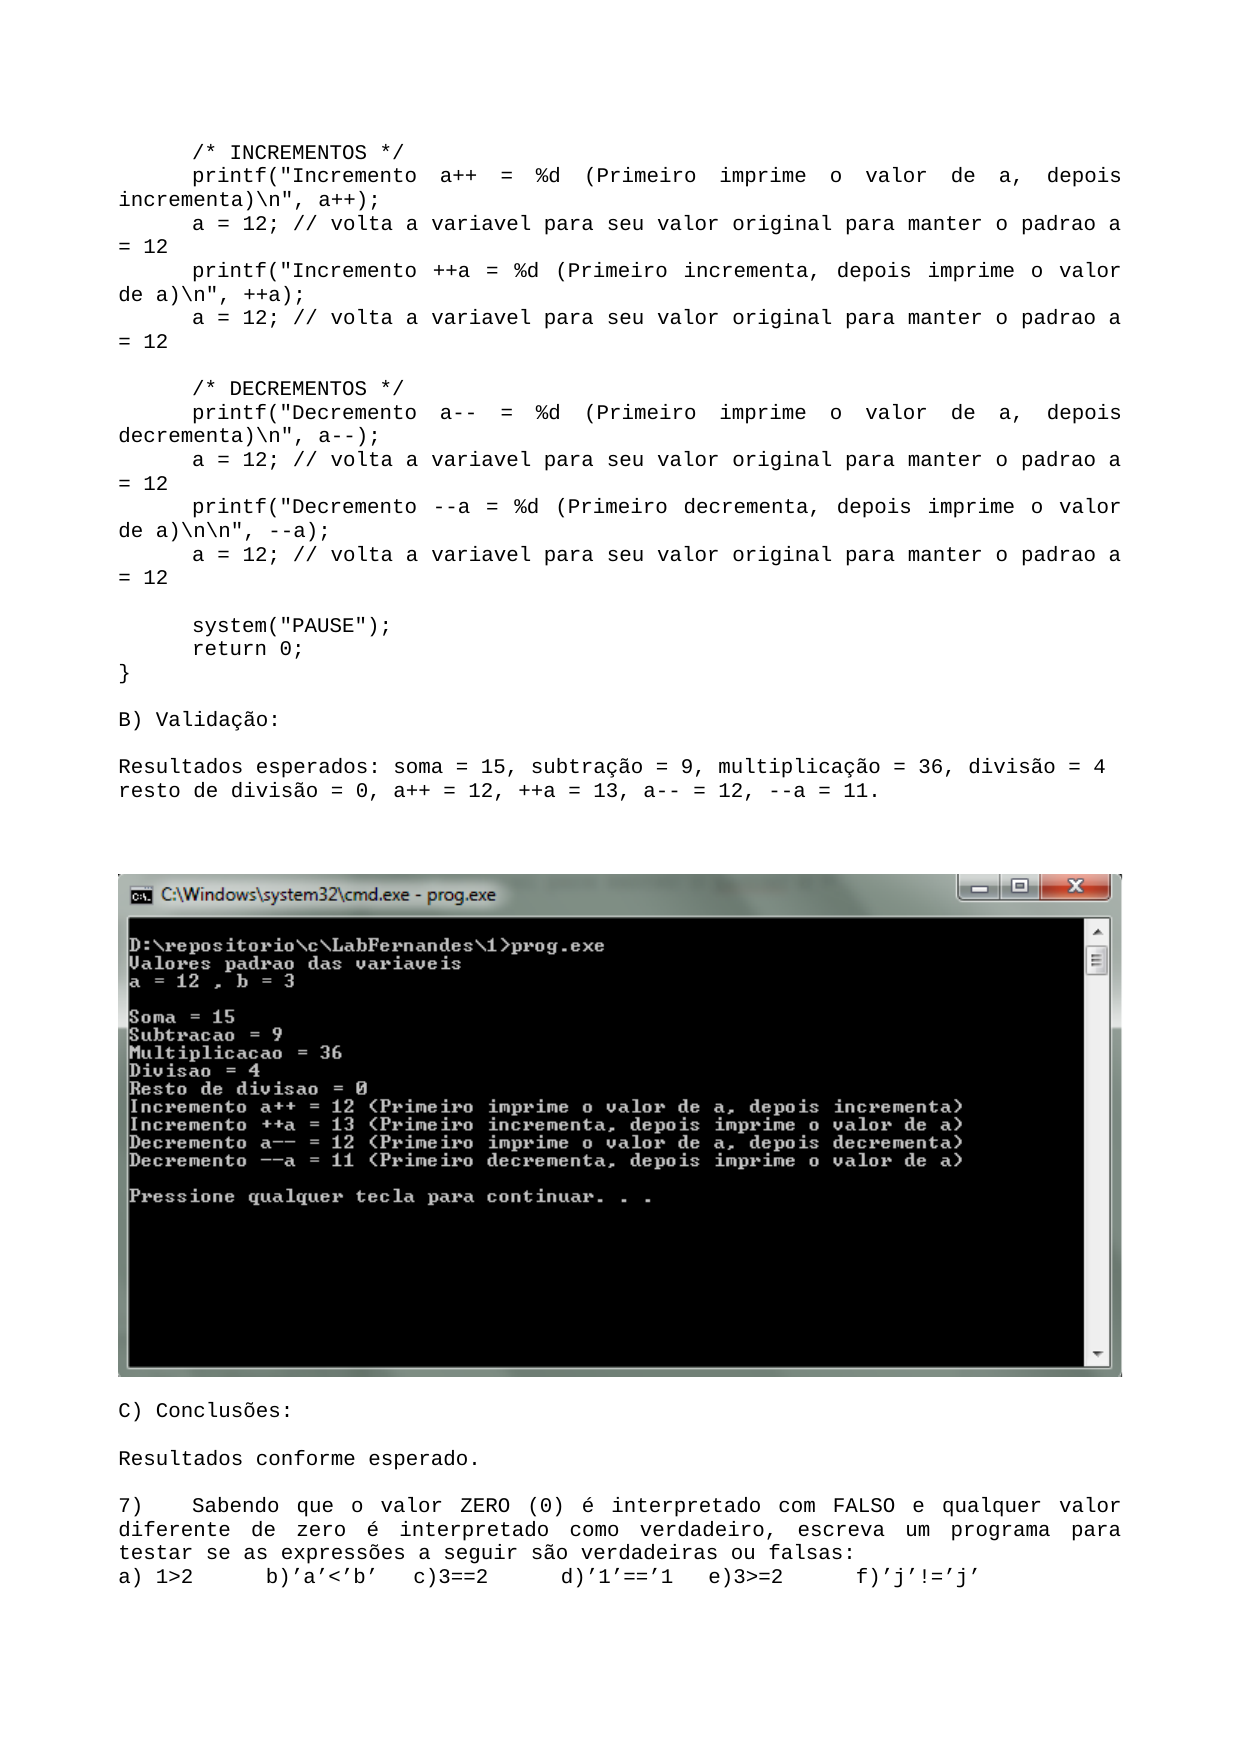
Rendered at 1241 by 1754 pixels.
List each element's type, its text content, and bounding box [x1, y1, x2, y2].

text a = 12; // volta a variavel para seu valor original para manter o padrao a = 12 [118, 307, 1122, 354]
text printf("Incremento ++a = %d (Primeiro incrementa, depois imprime o valor de a)\n", ++a); [118, 260, 1122, 307]
text return 0; [118, 638, 1122, 662]
text resto de divisão = 0, a++ = 12, ++a = 13, a-- = 12, --a = 11. [118, 780, 1122, 804]
text printf("Incremento a++ = %d (Primeiro imprime o valor de a, depois incrementa)\n", a++); [118, 165, 1122, 213]
text printf("Decremento a-- = %d (Primeiro imprime o valor de a, depois decrementa)\n", a--); [118, 402, 1122, 449]
text printf("Decremento --a = %d (Primeiro decrementa, depois imprime o valor de a)\n\n", --a); [118, 496, 1122, 544]
text a = 12; // volta a variavel para seu valor original para manter o padrao a = 12 [118, 544, 1122, 591]
text C) Conclusões: [118, 1400, 1122, 1424]
text } [118, 662, 1122, 686]
text a = 12; // volta a variavel para seu valor original para manter o padrao a = 12 [118, 213, 1122, 260]
text /* INCREMENTOS */ [118, 142, 1122, 165]
text Resultados esperados: soma = 15, subtração = 9, multiplicação = 36, divisão = 4 [118, 757, 1122, 780]
text Resultados conforme esperado. [118, 1448, 1122, 1471]
text a = 12; // volta a variavel para seu valor original para manter o padrao a = 12 [118, 449, 1122, 496]
text /* DECREMENTOS */ [118, 378, 1122, 402]
text system("PAUSE"); [118, 615, 1122, 638]
text 7) Sabendo que o valor ZERO (0) é interpretado com FALSO e qualquer valor diferente de zero é interpretado como verdadeiro, escreva um programa para testar se as expressões a seguir são verdadeiras ou falsas: [118, 1495, 1122, 1566]
text B) Validação: [118, 709, 1122, 733]
text a) 1>2 b)’a’<’b’ c)3==2 d)’1’==’1 e)3>=2 f)’j’!=’j’ [118, 1566, 1122, 1589]
picture [118, 874, 1123, 1377]
